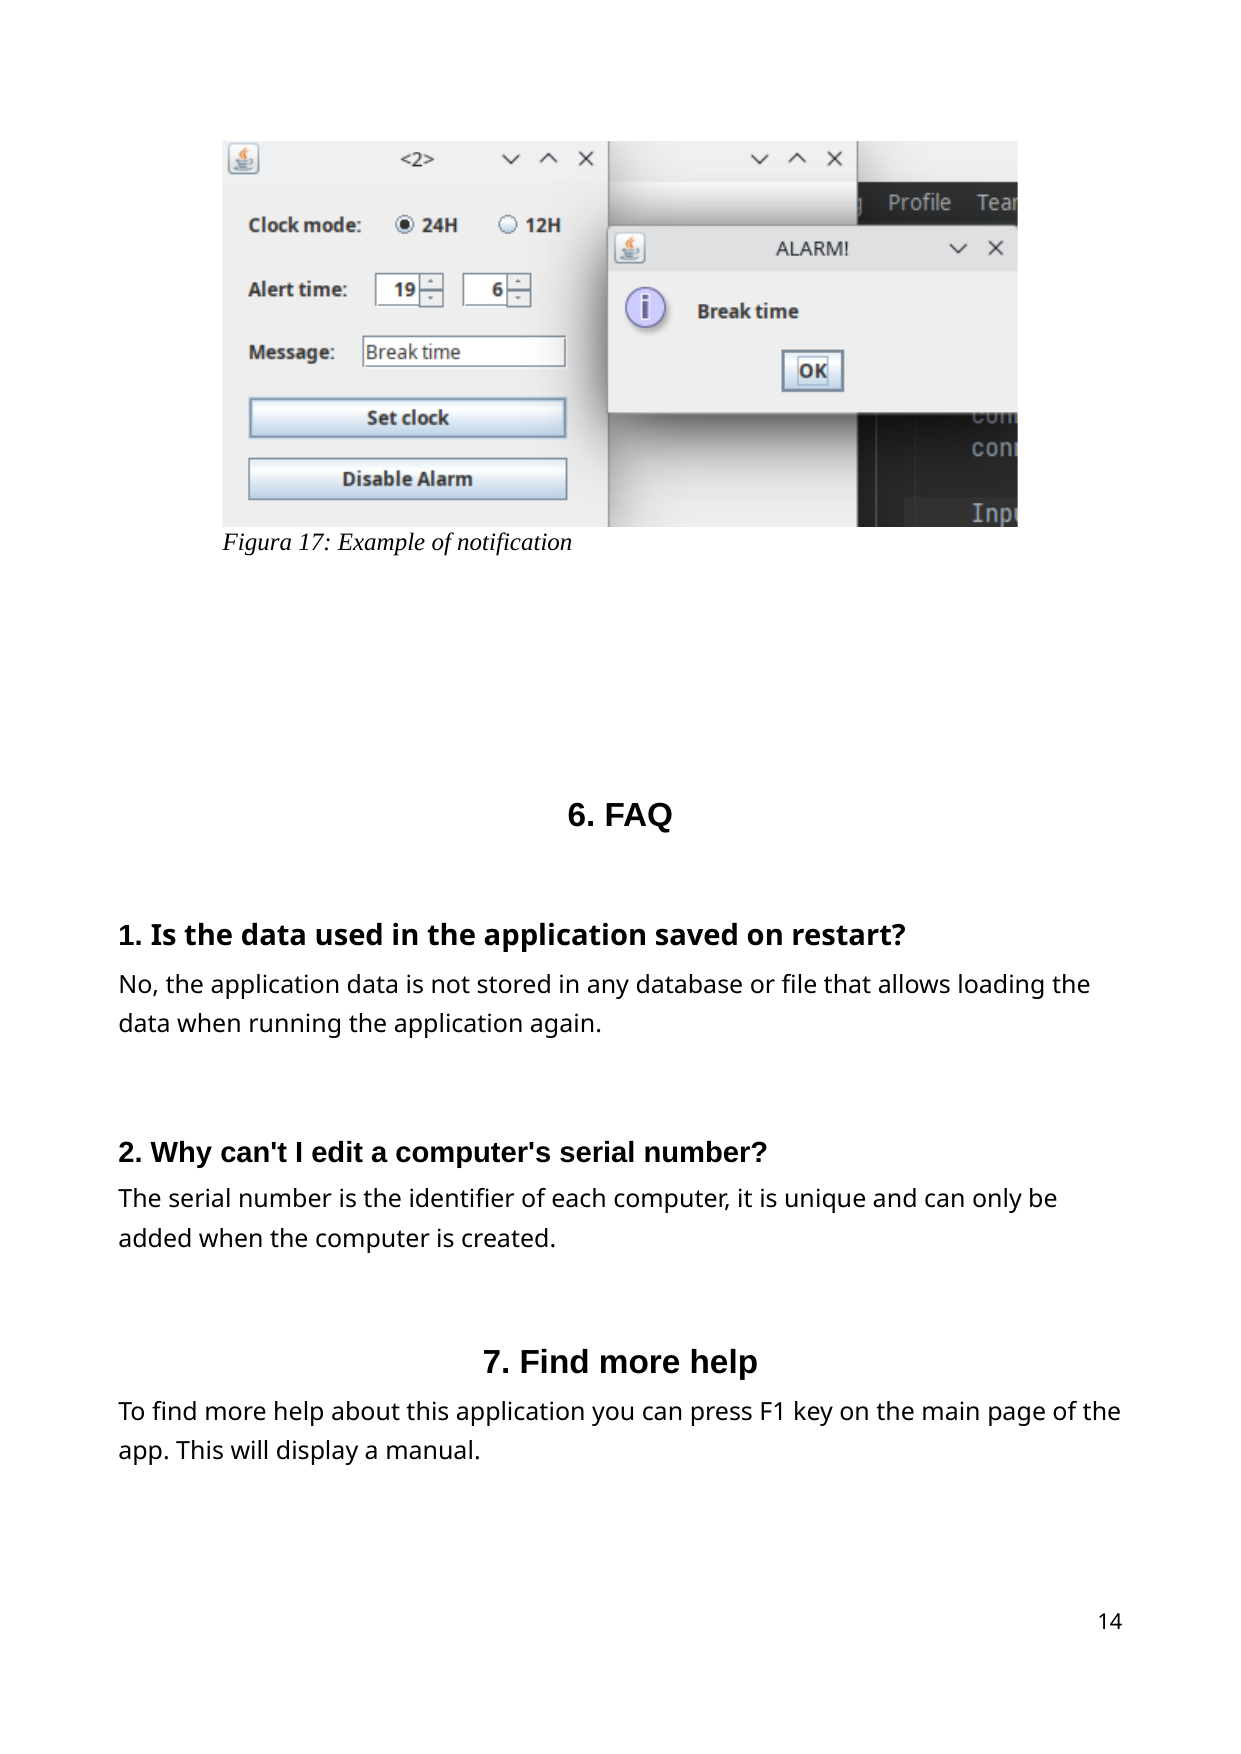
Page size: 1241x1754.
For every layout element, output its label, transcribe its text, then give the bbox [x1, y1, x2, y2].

subtitle 2. Why can't I edit a computer's serial number? [118, 1135, 1122, 1168]
text The serial number is the identifier of each computer, it is unique and can only be added when the computer is created. [118, 1181, 1122, 1254]
subtitle 7. Find more help [118, 1342, 1122, 1381]
subtitle 1. Is the data used in the application saved on restart? [118, 915, 1122, 954]
text Figura 17: Example of notification [222, 527, 1018, 556]
text No, the application data is not stored in any database or file that allows loading the data when running the application again. [118, 967, 1122, 1040]
subtitle 6. FAQ [118, 795, 1122, 834]
picture [222, 141, 1018, 527]
text To find more help about this application you can press F1 key on the main page of the app. This will display a manual. [118, 1393, 1122, 1467]
